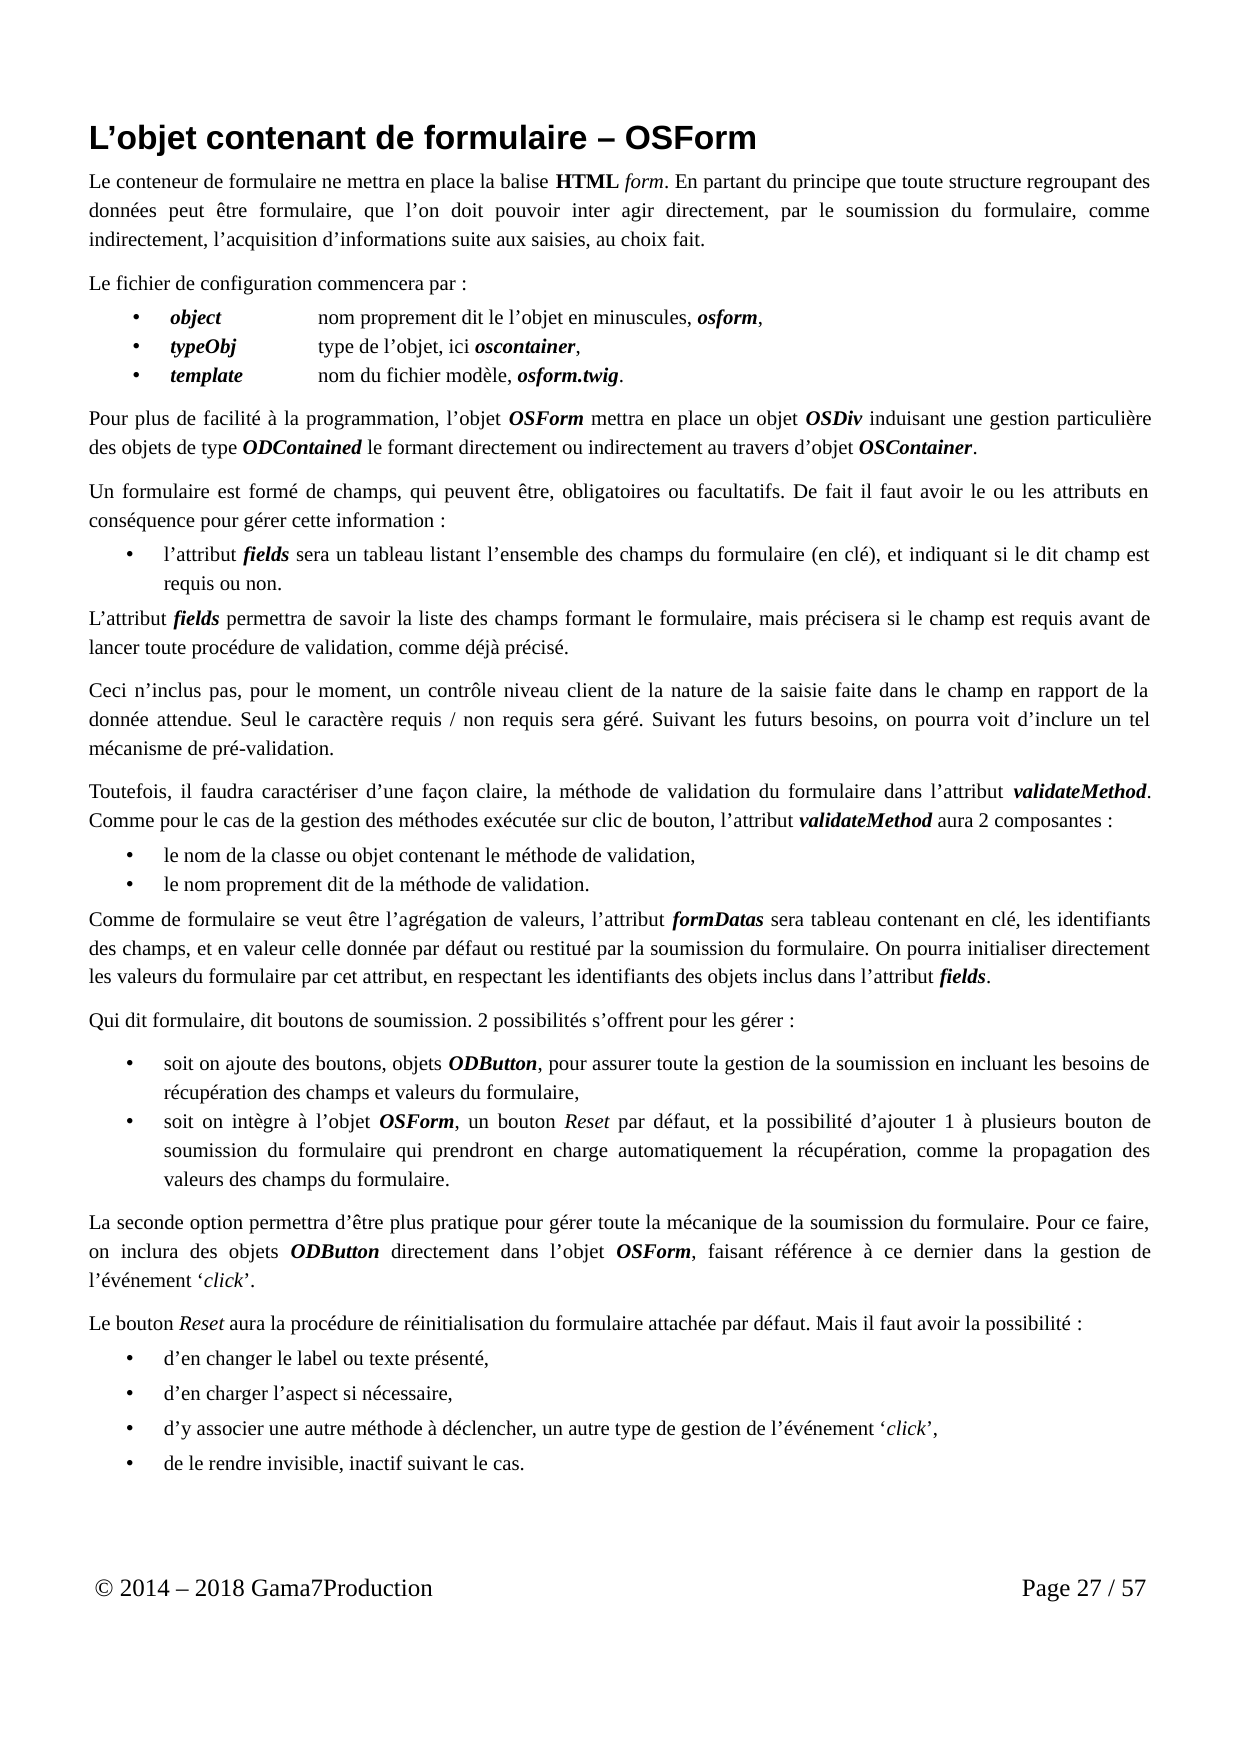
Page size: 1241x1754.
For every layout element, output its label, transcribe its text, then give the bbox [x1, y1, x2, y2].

list l’attribut fields sera un tableau listant l’ensemble des champs du formulaire (en clé), et indiquant si le dit champ est requis ou non. [126, 542, 1152, 595]
text Pour plus de facilité à la programmation, l’objet OSForm mettra en place un objet OSDiv induisant une gestion particulière des objets de type ODContained le formant directement ou indirectement au travers d’objet OSContainer. [88, 406, 1152, 459]
list d’en changer le label ou texte présenté, [126, 1346, 1152, 1370]
list typeObj type de l’objet, ici oscontainer, [133, 334, 1152, 358]
list template nom du fichier modèle, osform.twig. [133, 363, 1152, 387]
text L’attribut fields permettra de savoir la liste des champs formant le formulaire, mais précisera si le champ est requis avant de lancer toute procédure de validation, comme déjà précisé. [88, 606, 1152, 659]
list le nom proprement dit de la méthode de validation. [126, 872, 1152, 896]
text Le conteneur de formulaire ne mettra en place la balise HTML form. En partant du principe que toute structure regroupant des données peut être formulaire, que l’on doit pouvoir inter agir directement, par le soumission du formulaire, comme indirectement, l’acquisition d’informations suite aux saisies, au choix fait. [88, 169, 1152, 251]
list d’y associer une autre méthode à déclencher, un autre type de gestion de l’événement ‘click’, [126, 1416, 1152, 1440]
text La seconde option permettra d’être plus pratique pour gérer toute la mécanique de la soumission du formulaire. Pour ce faire, on inclura des objets ODButton directement dans l’objet OSForm, faisant référence à ce dernier dans la gestion de l’événement ‘click’. [88, 1210, 1152, 1292]
list de le rendre invisible, inactif suivant le cas. [126, 1450, 1152, 1474]
text Le bouton Reset aura la procédure de réinitialisation du formulaire attachée par défaut. Mais il faut avoir la possibilité : [88, 1311, 1152, 1335]
text Toutefois, il faudra caractériser d’une façon claire, la méthode de validation du formulaire dans l’attribut validateMethod. Comme pour le cas de la gestion des méthodes exécutée sur clic de bouton, l’attribut validateMethod aura 2 composantes : [88, 779, 1152, 832]
list le nom de la classe ou objet contenant le méthode de validation, [126, 843, 1152, 867]
list object nom proprement dit le l’objet en minuscules, osform, [133, 305, 1152, 329]
text Le fichier de configuration commencera par : [88, 270, 1152, 294]
list d’en charger l’aspect si nécessaire, [126, 1381, 1152, 1405]
list soit on ajoute des boutons, objets ODButton, pour assurer toute la gestion de la soumission en incluant les besoins de récupération des champs et valeurs du formulaire, [126, 1051, 1152, 1104]
subtitle L’objet contenant de formulaire – OSForm [88, 118, 1152, 157]
text Qui dit formulaire, dit boutons de soumission. 2 possibilités s’offrent pour les gérer : [88, 1008, 1152, 1032]
text Ceci n’inclus pas, pour le moment, un contrôle niveau client de la nature de la saisie faite dans le champ en rapport de la donnée attendue. Seul le caractère requis / non requis sera géré. Suivant les futurs besoins, on pourra voit d’inclure un tel mécanisme de pré-validation. [88, 678, 1152, 760]
text Comme de formulaire se veut être l’agrégation de valeurs, l’attribut formDatas sera tableau contenant en clé, les identifiants des champs, et en valeur celle donnée par défaut ou restitué par la soumission du formulaire. On pourra initialiser directement les valeurs du formulaire par cet attribut, en respectant les identifiants des objets inclus dans l’attribut fields. [88, 907, 1152, 988]
list soit on intègre à l’objet OSForm, un bouton Reset par défaut, et la possibilité d’ajouter 1 à plusieurs bouton de soumission du formulaire qui prendront en charge automatiquement la récupération, comme la propagation des valeurs des champs du formulaire. [126, 1109, 1152, 1191]
text Un formulaire est formé de champs, qui peuvent être, obligatoires ou facultatifs. De fait il faut avoir le ou les attributs en conséquence pour gérer cette information : [88, 479, 1152, 532]
